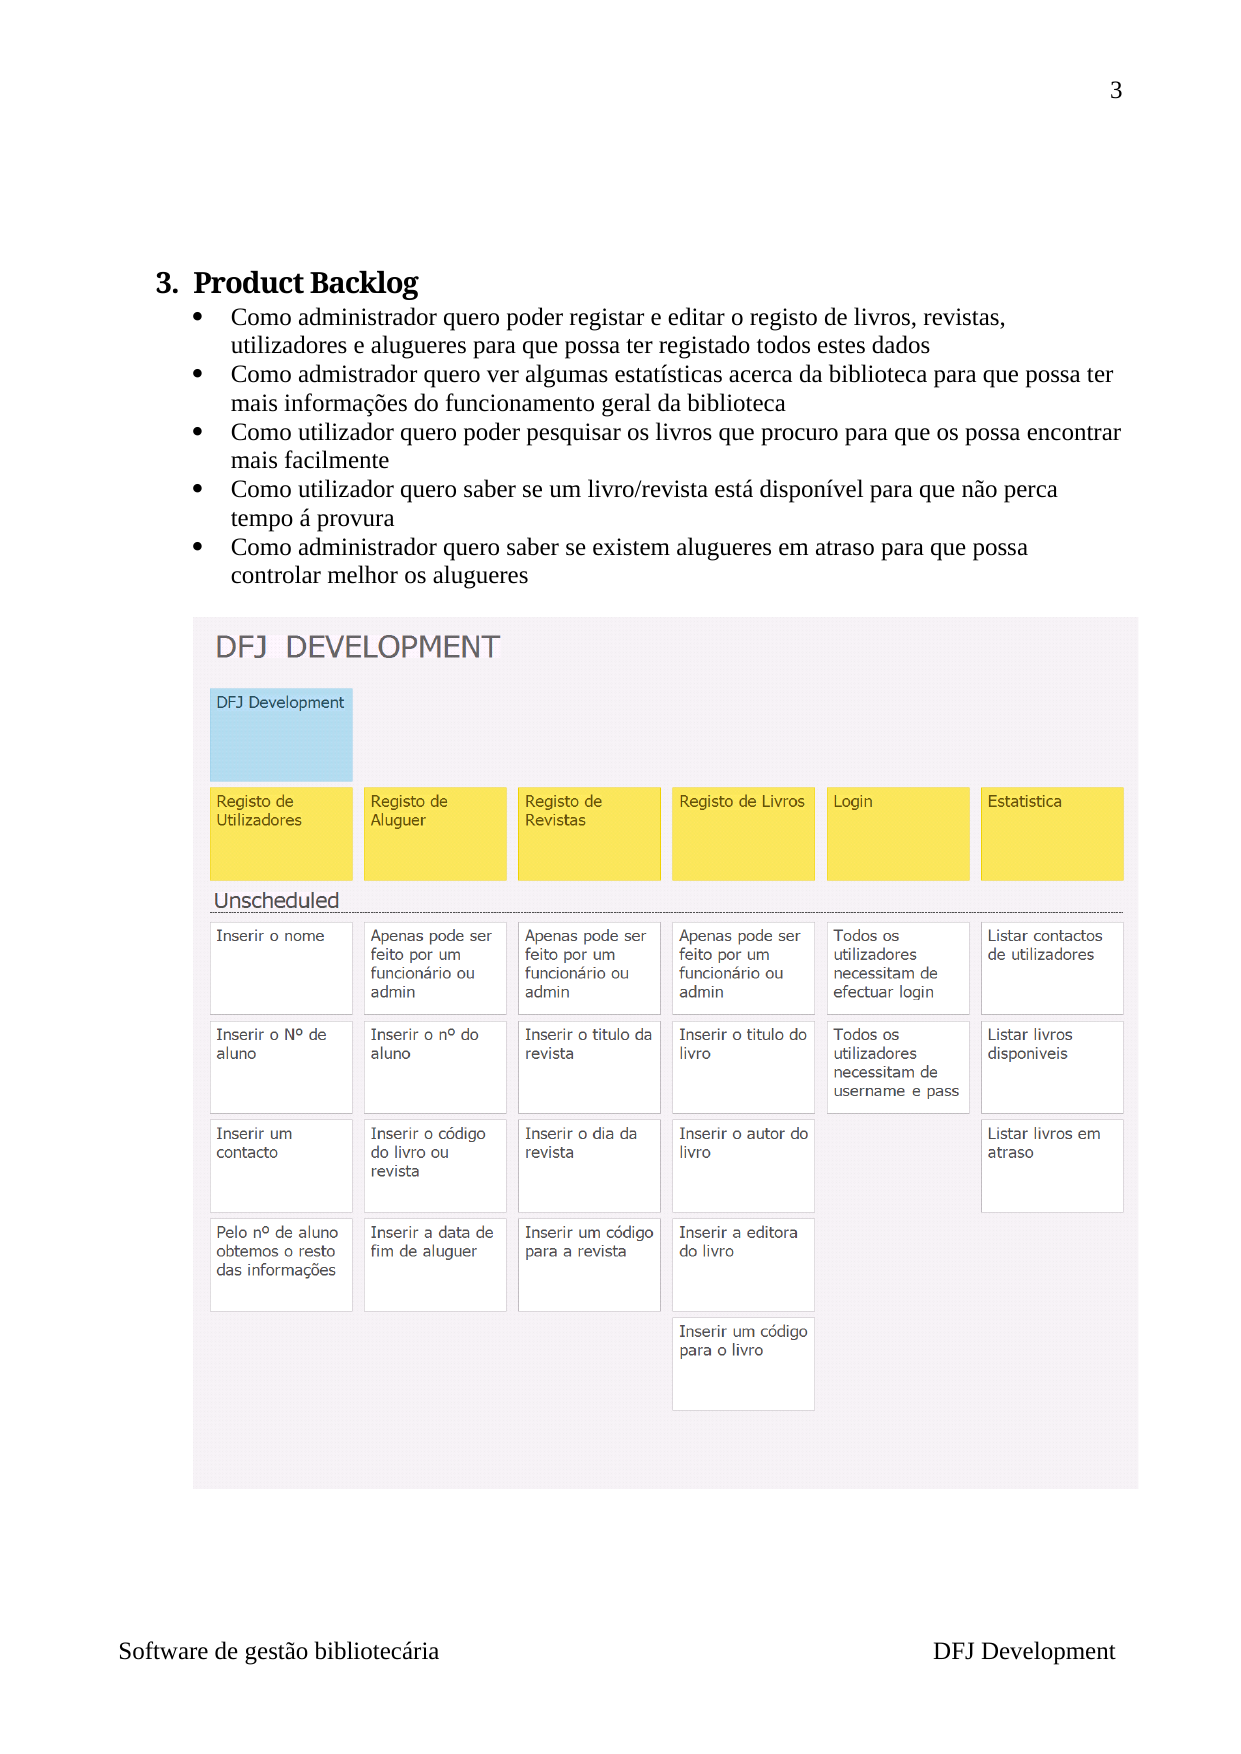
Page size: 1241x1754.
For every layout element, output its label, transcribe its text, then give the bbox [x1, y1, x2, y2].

list Como utilizador quero saber se um livro/revista está disponível para que não perca tempo á provura [193, 474, 1122, 532]
list Como administrador quero saber se existem alugueres em atraso para que possa controlar melhor os alugueres [193, 532, 1122, 589]
list Como utilizador quero poder pesquisar os livros que procuro para que os possa encontrar mais facilmente [193, 417, 1122, 474]
list Como administrador quero poder registar e editar o registo de livros, revistas, utilizadores e alugueres para que possa ter registado todos estes dados [193, 302, 1122, 359]
list Como admistrador quero ver algumas estatísticas acerca da biblioteca para que possa ter mais informações do funcionamento geral da biblioteca [193, 359, 1122, 417]
list Product Backlog [156, 262, 1122, 302]
